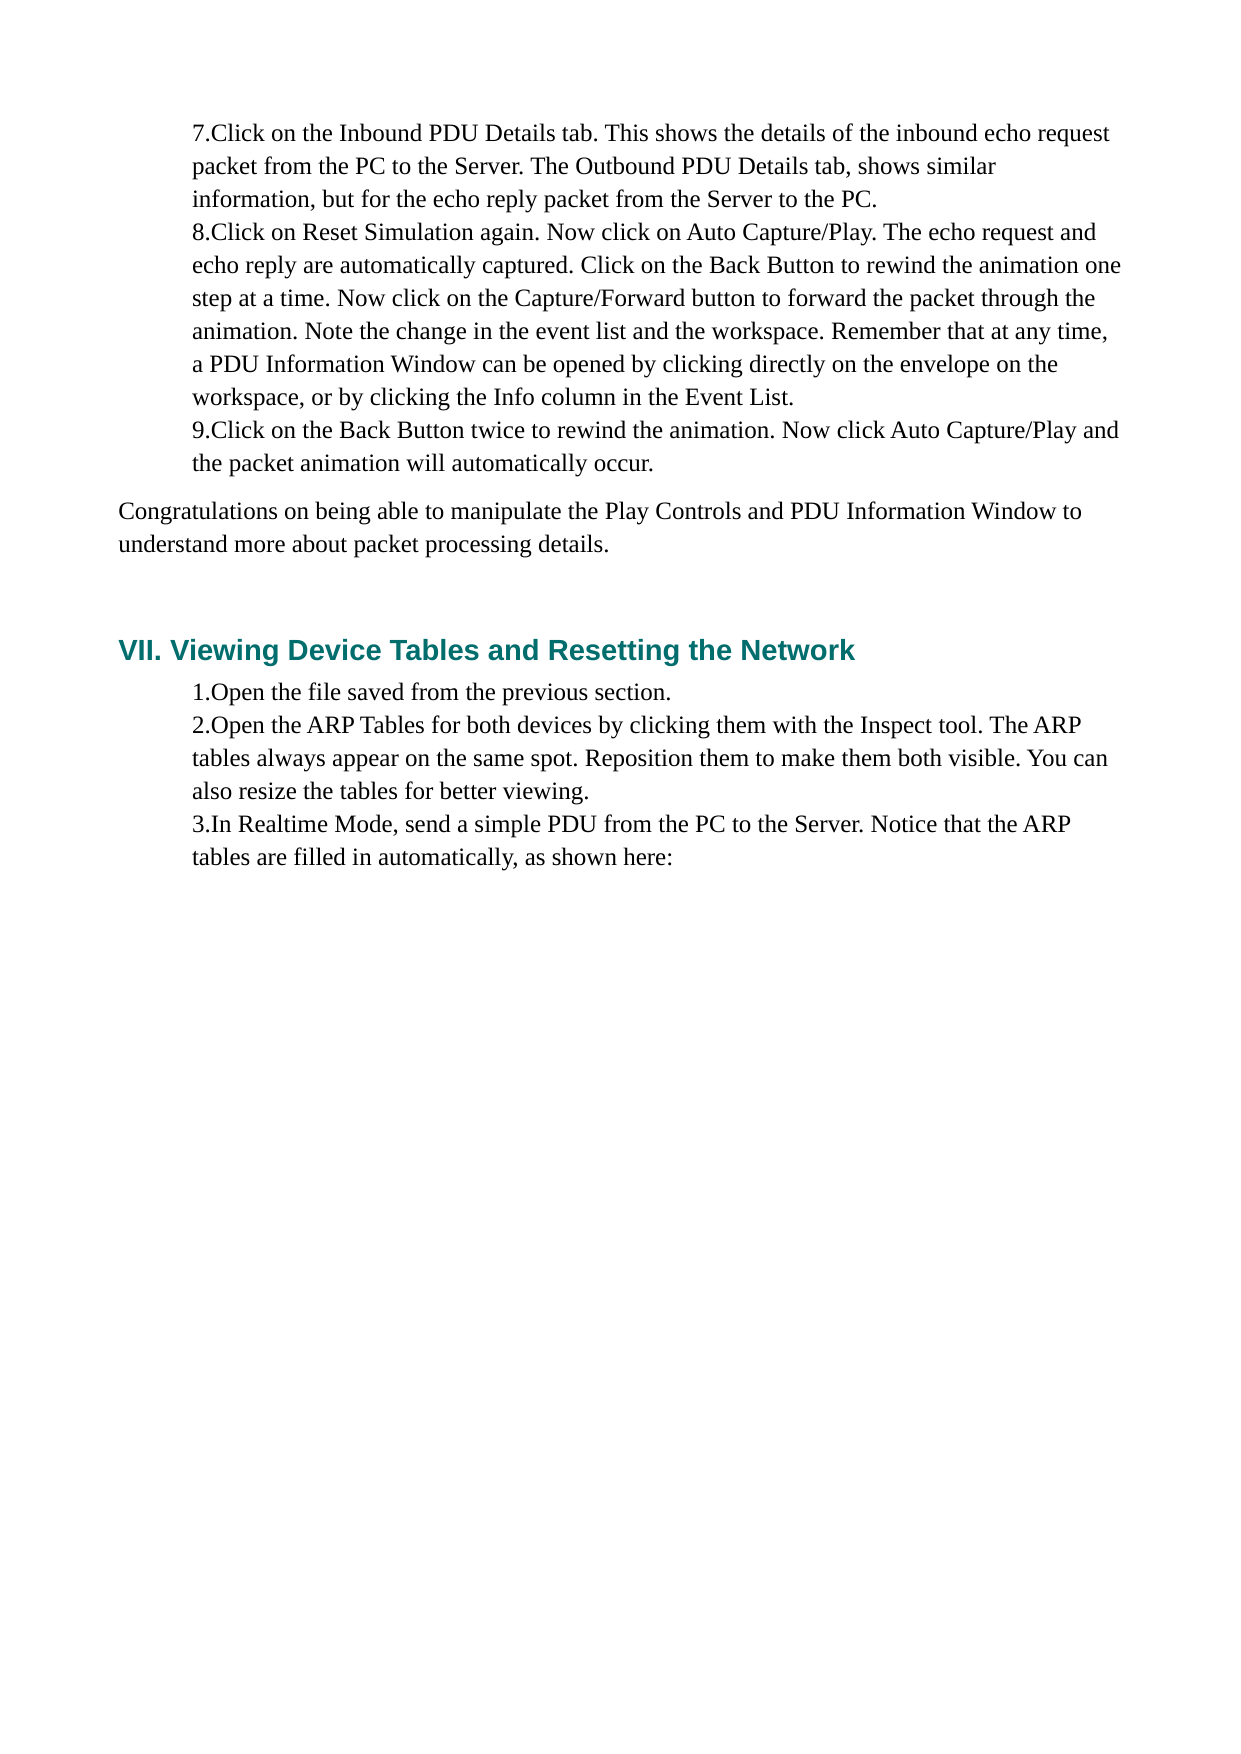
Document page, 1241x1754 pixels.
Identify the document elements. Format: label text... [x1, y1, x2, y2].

list Open the file saved from the previous section. [118, 677, 1122, 706]
list Click on the Back Button twice to rewind the animation. Now click Auto Capture/Play and the packet animation will automatically occur. [118, 415, 1122, 477]
list Click on Reset Simulation again. Now click on Auto Capture/Play. The echo request and echo reply are automatically captured. Click on the Back Button to rewind the animation one step at a time. Now click on the Capture/Forward button to forward the packet through the animation. Note the change in the event list and the workspace. Remember that at any time, a PDU Information Window can be opened by clicking directly on the envelope on the workspace, or by clicking the Info column in the Event List. [118, 217, 1122, 411]
text VII. Viewing Device Tables and Resetting the Network [118, 632, 1122, 666]
list In Realtime Mode, send a simple PDU from the PC to the Server. Notice that the ARP tables are filled in automatically, as shown here: [118, 809, 1122, 871]
list Open the ARP Tables for both devices by clicking them with the Inspect tool. The ARP tables always appear on the same spot. Reposition them to make them both visible. You can also resize the tables for better viewing. [118, 710, 1122, 805]
text Congratulations on being able to manipulate the Play Controls and PDU Information Window to understand more about packet processing details. [118, 496, 1122, 558]
list Click on the Inbound PDU Details tab. This shows the details of the inbound echo request packet from the PC to the Server. The Outbound PDU Details tab, shows similar information, but for the echo reply packet from the Server to the PC. [118, 118, 1122, 213]
